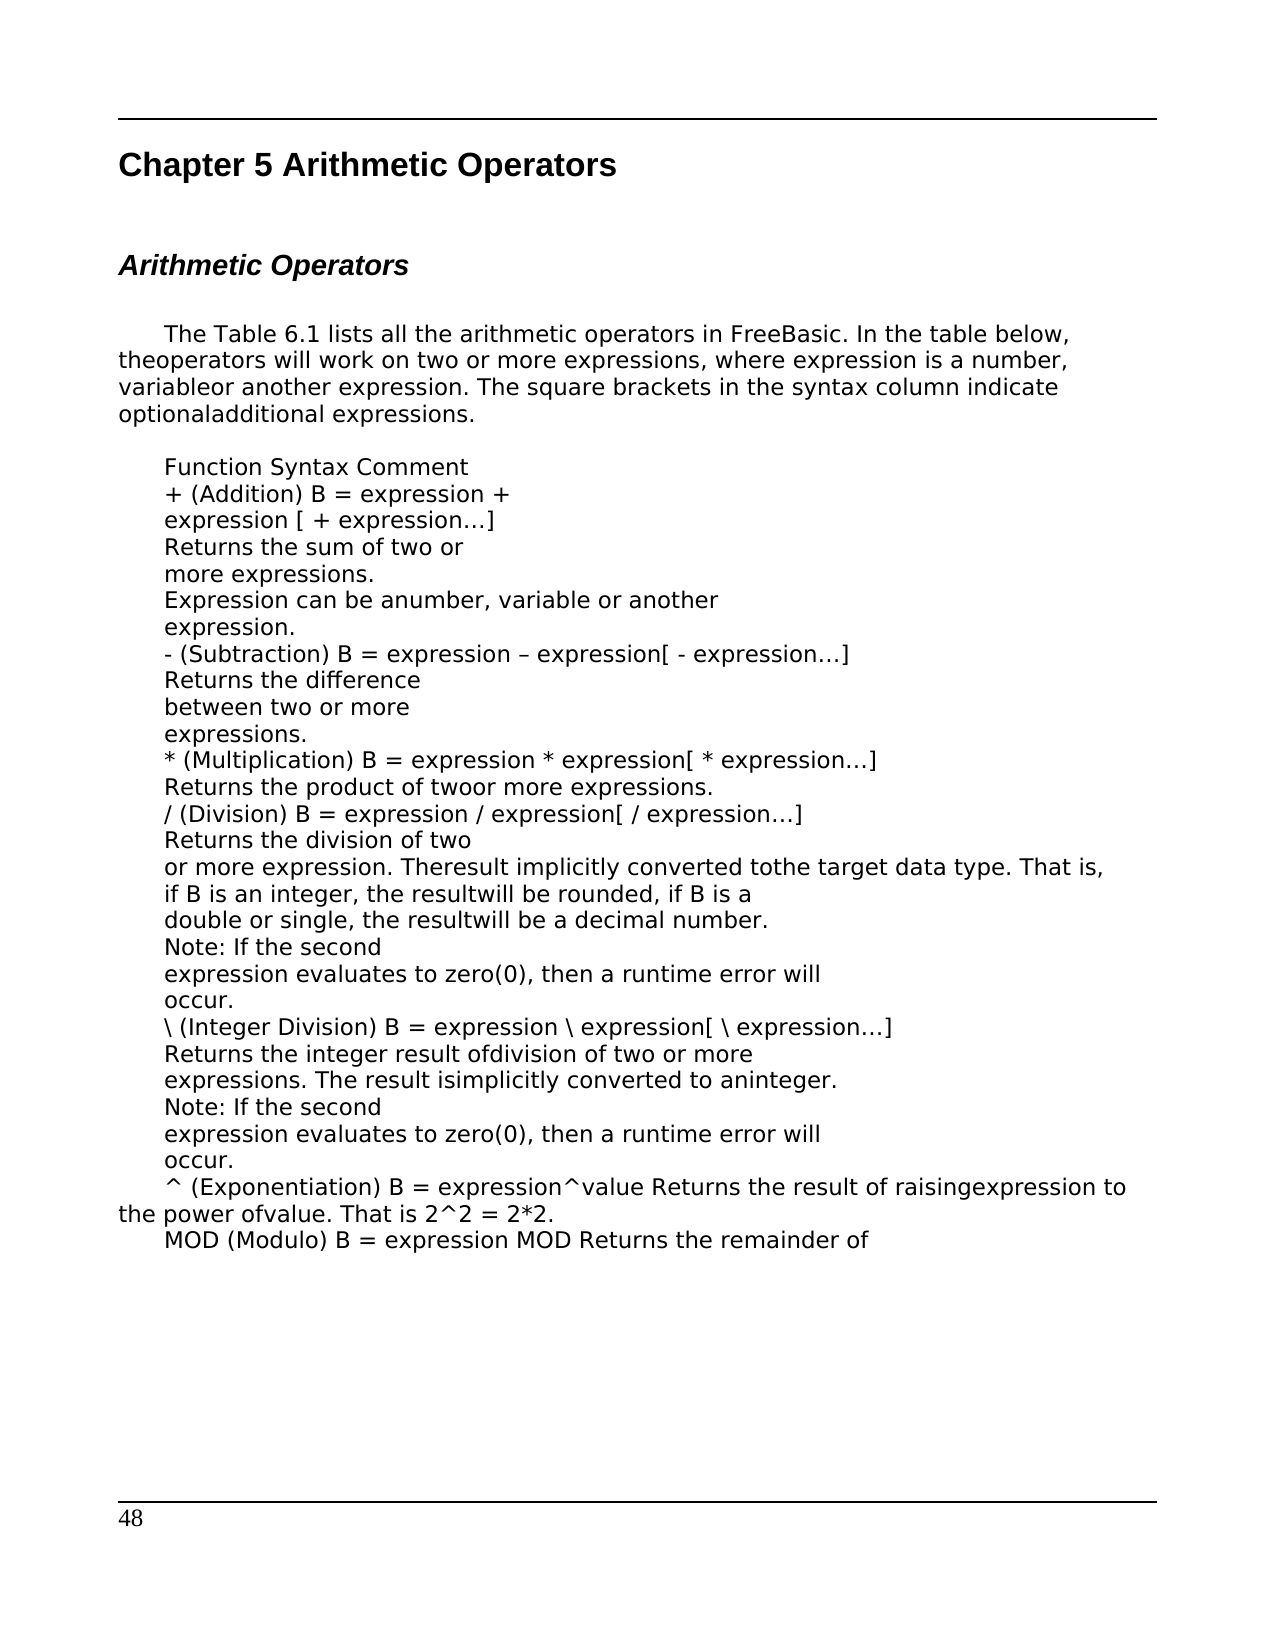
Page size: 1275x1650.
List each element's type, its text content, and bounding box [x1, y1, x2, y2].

text MOD (Modulo) B = expression MOD Returns the remainder of [118, 1227, 1157, 1254]
text ^ (Exponentiation) B = expression^value Returns the result of raisingexpression to the power ofvalue. That is 2^2 = 2*2. [118, 1174, 1157, 1227]
text Function Syntax Comment [118, 454, 1157, 481]
text Note: If the second [118, 1094, 1157, 1121]
text + (Addition) B = expression + [118, 481, 1157, 507]
text expression [ + expression…] [118, 507, 1157, 534]
text between two or more [118, 694, 1157, 721]
text if B is an integer, the resultwill be rounded, if B is a [118, 881, 1157, 907]
text Returns the integer result ofdivision of two or more [118, 1041, 1157, 1067]
text - (Subtraction) B = expression – expression[ - expression…] [118, 641, 1157, 667]
text Returns the difference [118, 667, 1157, 694]
text Returns the division of two [118, 827, 1157, 854]
text expressions. [118, 721, 1157, 747]
subtitle Chapter 5 Arithmetic Operators [118, 145, 1157, 184]
text expression evaluates to zero(0), then a runtime error will [118, 961, 1157, 987]
text The Table 6.1 lists all the arithmetic operators in FreeBasic. In the table below, theoperators will work on two or more expressions, where expression is a number, variableor another expression. The square brackets in the syntax column indicate optionaladditional expressions. [118, 321, 1157, 427]
text Expression can be anumber, variable or another [118, 587, 1157, 614]
text \ (Integer Division) B = expression \ expression[ \ expression…] [118, 1014, 1157, 1041]
text * (Multiplication) B = expression * expression[ * expression…] [118, 747, 1157, 774]
text or more expression. Theresult implicitly converted tothe target data type. That is, [118, 854, 1157, 881]
text occur. [118, 1147, 1157, 1174]
text expression. [118, 614, 1157, 641]
text Note: If the second [118, 934, 1157, 961]
text double or single, the resultwill be a decimal number. [118, 907, 1157, 934]
text Returns the sum of two or [118, 534, 1157, 561]
text more expressions. [118, 561, 1157, 587]
text expression evaluates to zero(0), then a runtime error will [118, 1121, 1157, 1147]
text occur. [118, 987, 1157, 1014]
subtitle Arithmetic Operators [118, 248, 1157, 282]
text Returns the product of twoor more expressions. [118, 774, 1157, 801]
text expressions. The result isimplicitly converted to aninteger. [118, 1067, 1157, 1094]
text / (Division) B = expression / expression[ / expression…] [118, 801, 1157, 827]
